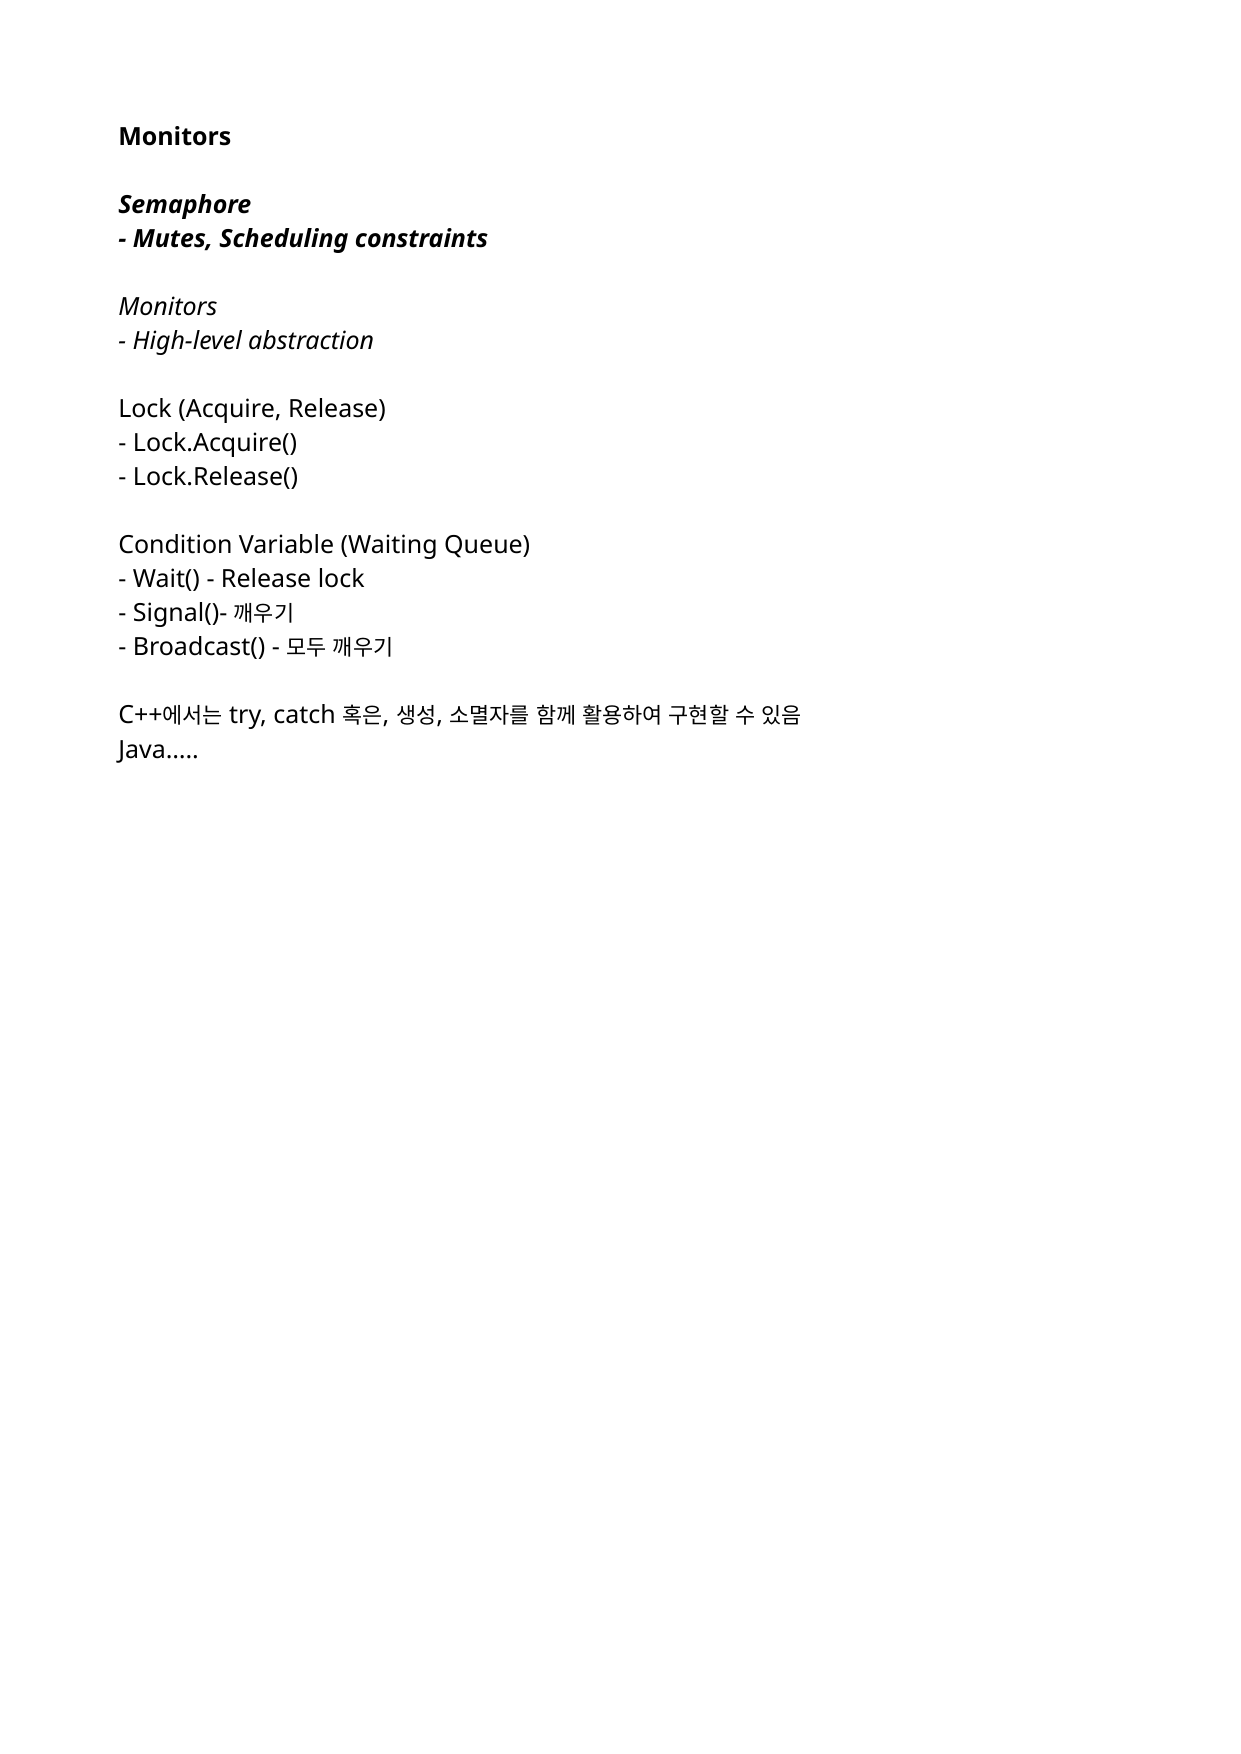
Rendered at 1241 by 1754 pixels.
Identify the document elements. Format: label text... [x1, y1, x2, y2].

text - Lock.Release() [118, 459, 1122, 493]
text C++에서는 try, catch 혹은, 생성, 소멸자를 함께 활용하여 구현할 수 있음 [118, 697, 1122, 731]
text Java….. [118, 731, 1122, 765]
text - Signal()- 깨우기 [118, 595, 1122, 629]
text - Wait() - Release lock [118, 561, 1122, 595]
text Condition Variable (Waiting Queue) [118, 527, 1122, 561]
text Monitors [118, 118, 1122, 152]
text Lock (Acquire, Release) [118, 391, 1122, 425]
text - Lock.Acquire() [118, 425, 1122, 459]
text Semaphore [118, 186, 1122, 220]
text - Broadcast() - 모두 깨우기 [118, 629, 1122, 663]
text - High-level abstraction [118, 322, 1122, 357]
text - Mutes, Scheduling constraints [118, 220, 1122, 254]
text Monitors [118, 288, 1122, 322]
